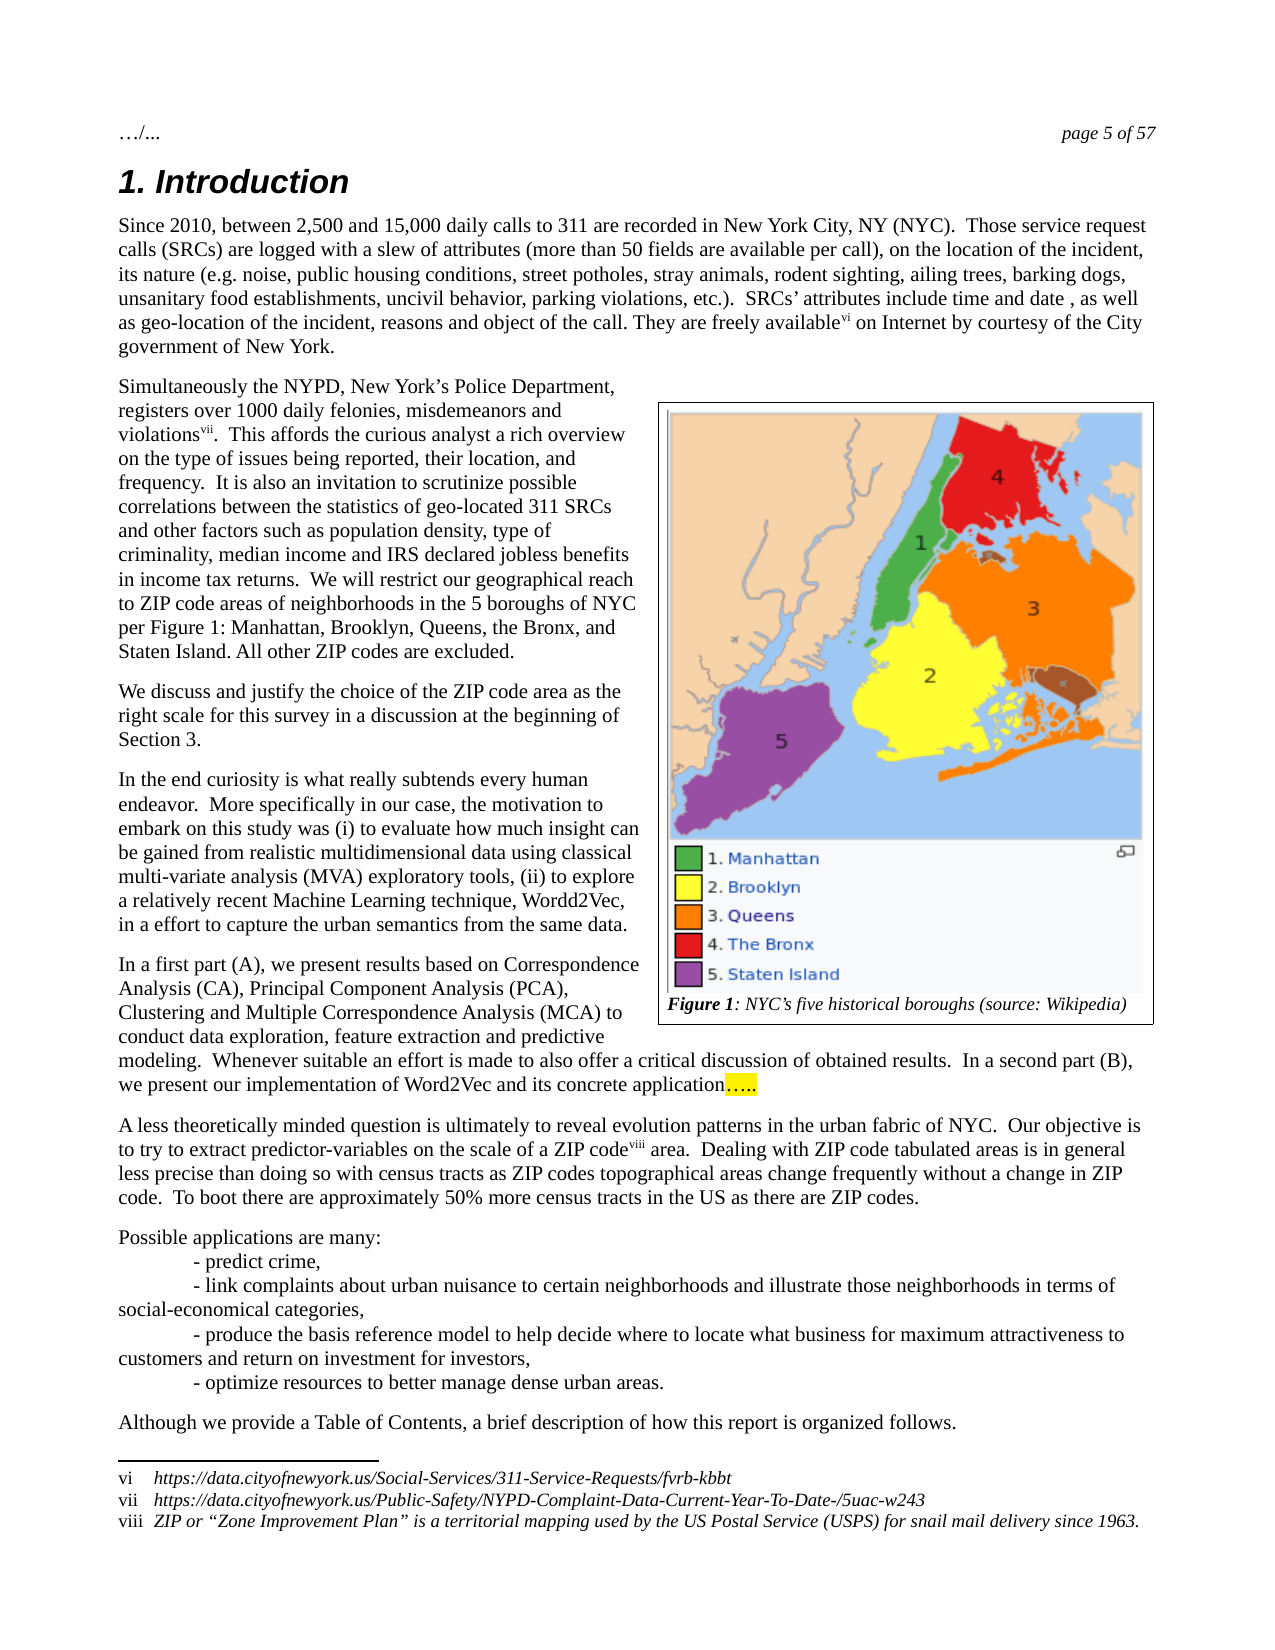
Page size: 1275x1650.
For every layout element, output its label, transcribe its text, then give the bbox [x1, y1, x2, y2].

text Since 2010, between 2,500 and 15,000 daily calls to 311 are recorded in New York City, NY (NYC). Those service request calls (SRCs) are logged with a slew of attributes (more than 50 fields are available per call), on the location of the incident, its nature (e.g. noise, public housing conditions, street potholes, stray animals, rodent sighting, ailing trees, barking dogs, unsanitary food establishments, uncivil behavior, parking violations, etc.). SRCs’ attributes include time and date , as well as geo-location of the incident, reasons and object of the call. They are freely available on Internet by courtesy of the City government of New York. [118, 213, 1157, 358]
text Simultaneously the NYPD, New York’s Police Department, registers over 1000 daily felonies, misdemeanors and violations. This affords the curious analyst a rich overview on the type of issues being reported, their location, and frequency. It is also an invitation to scrutinize possible correlations between the statistics of geo-located 311 SRCs and other factors such as population density, type of criminality, median income and IRS declared jobless benefits in income tax returns. We will restrict our geographical reach to ZIP code areas of neighborhoods in the 5 boroughs of NYC per Figure 1: Manhattan, Brooklyn, Queens, the Bronx, and Staten Island. All other ZIP codes are excluded. [118, 374, 1157, 663]
text https://data.cityofnewyork.us/Public-Safety/NYPD-Complaint-Data-Current-Year-To-Date-/5uac-w243 [118, 1489, 1157, 1510]
subtitle 1. Introduction [118, 162, 1157, 201]
text ZIP or “Zone Improvement Plan” is a territorial mapping used by the US Postal Service (USPS) for snail mail delivery since 1963. [118, 1510, 1157, 1532]
picture [667, 410, 1144, 993]
text In a first part (A), we present results based on Correspondence Analysis (CA), Principal Component Analysis (PCA), Clustering and Multiple Correspondence Analysis (MCA) to conduct data exploration, feature extraction and predictive modeling. Whenever suitable an effort is made to also offer a critical discussion of obtained results. In a second part (B), we present our implementation of Word2Vec and its concrete application….. [118, 952, 1157, 1096]
text In the end curiosity is what really subtends every human endeavor. More specifically in our case, the motivation to embark on this study was (i) to evaluate how much insight can be gained from realistic multidimensional data using classical multi-variate analysis (MVA) exploratory tools, (ii) to explore a relatively recent Machine Learning technique, Wordd2Vec, in a effort to capture the urban semantics from the same data. [118, 767, 658, 936]
text https://data.cityofnewyork.us/Social-Services/311-Service-Requests/fvrb-kbbt [118, 1467, 1157, 1489]
text We discuss and justify the choice of the ZIP code area as the right scale for this survey in a discussion at the beginning of Section 3. [118, 679, 658, 751]
text [659, 403, 1153, 1024]
text Figure 1: NYC’s five historical boroughs (source: Wikipedia) [667, 993, 1144, 1014]
text Possible applications are many: - predict crime, - link complaints about urban nuisance to certain neighborhoods and illustrate those neighborhoods in terms of social-economical categories, - produce the basis reference model to help decide where to locate what business for maximum attractiveness to customers and return on investment for investors, - optimize resources to better manage dense urban areas. [118, 1225, 1157, 1394]
text Although we provide a Table of Contents, a brief description of how this report is organized follows. [118, 1410, 1157, 1434]
text A less theoretically minded question is ultimately to reveal evolution patterns in the urban fabric of NYC. Our objective is to try to extract predictor-variables on the scale of a ZIP code area. Dealing with ZIP code tabulated areas is in general less precise than doing so with census tracts as ZIP codes topographical areas change frequently without a change in ZIP code. To boot there are approximately 50% more census tracts in the US as there are ZIP codes. [118, 1113, 1157, 1209]
